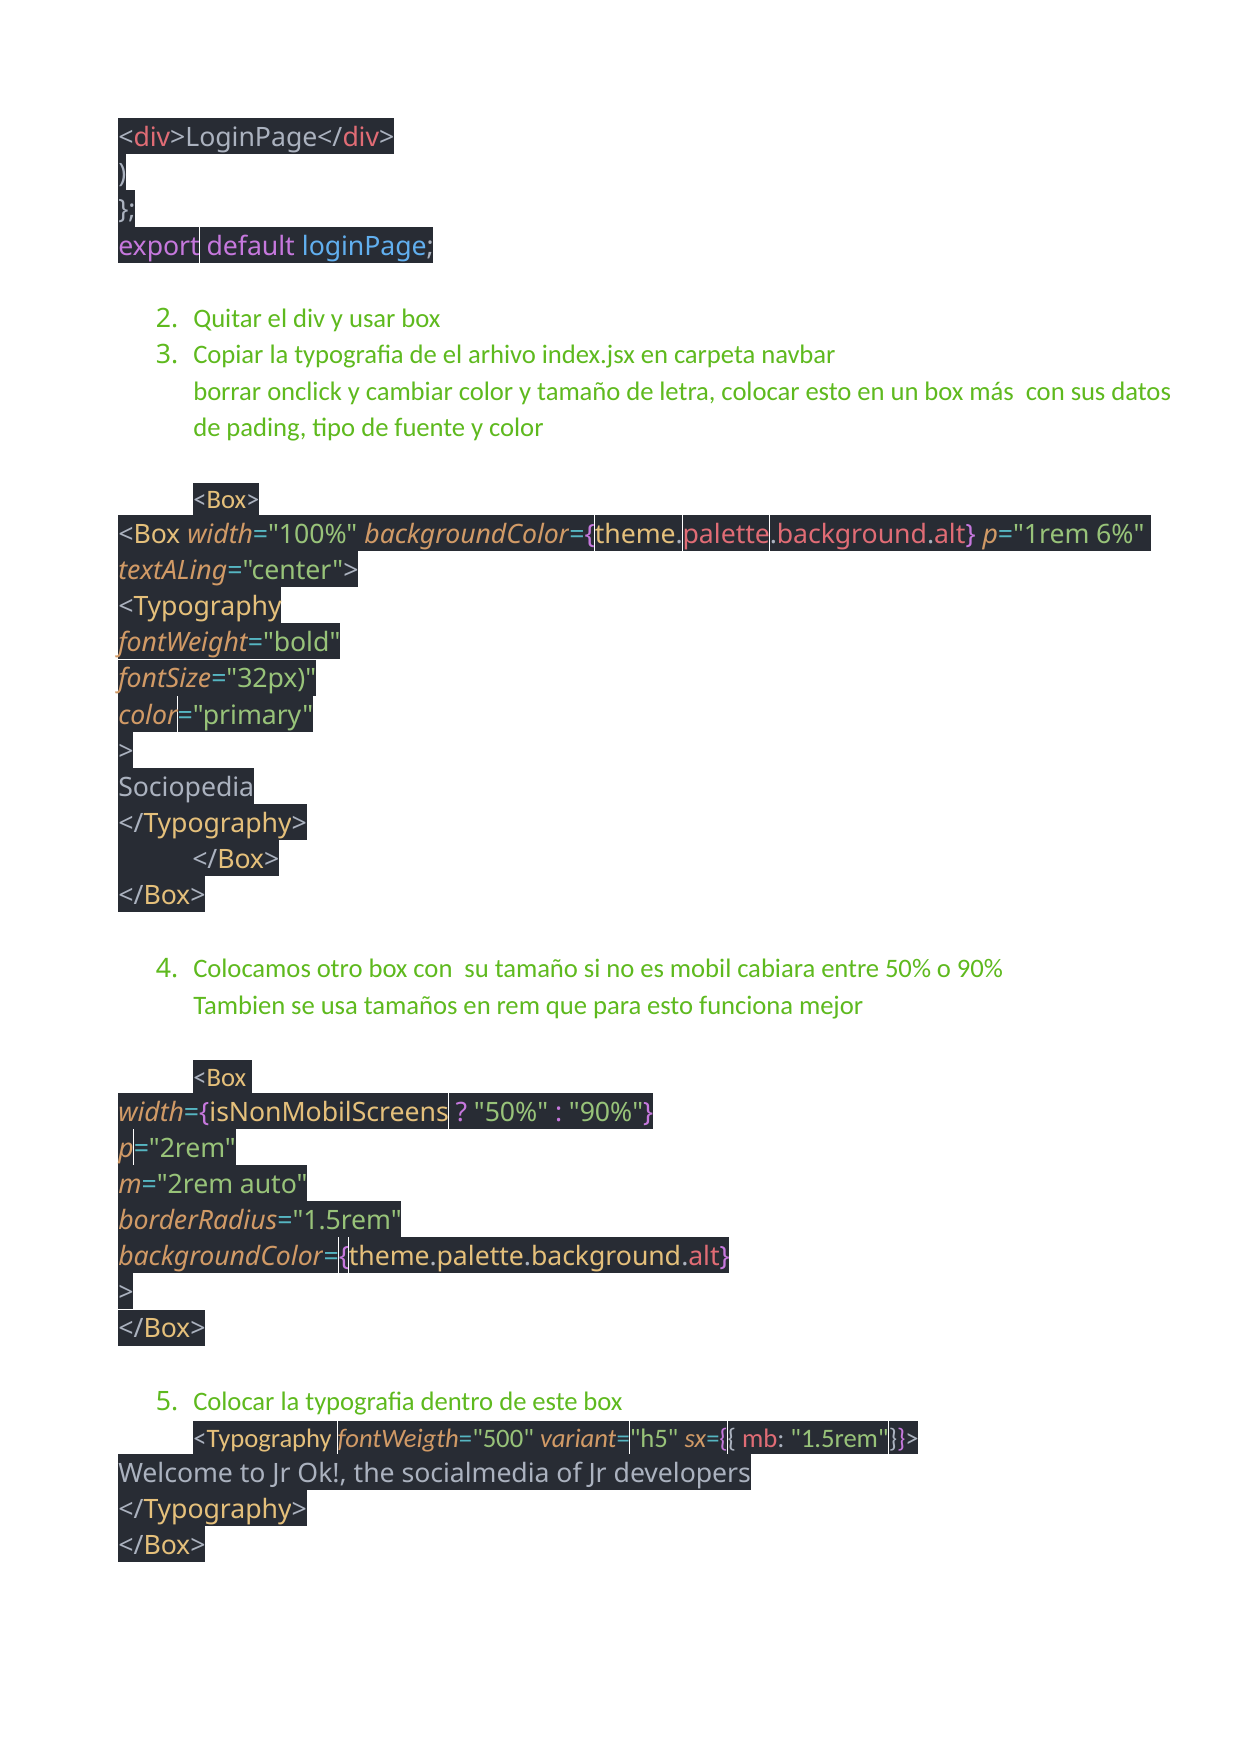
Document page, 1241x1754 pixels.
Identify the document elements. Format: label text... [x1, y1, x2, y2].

text p="2rem" [118, 1129, 1175, 1165]
list Colocamos otro box con su tamaño si no es mobil cabiara entre 50% o 90% Tambien se usa tamaños en rem que para esto funciona mejor <Box [156, 949, 1175, 1093]
text </Typography> [118, 804, 1175, 840]
list Colocar la typografia dentro de este box <Typography fontWeigth="500" variant="h5" sx={{ mb: "1.5rem"}}> [156, 1382, 1175, 1454]
text > [118, 1273, 1175, 1309]
text > [118, 732, 1175, 768]
text m="2rem auto" [118, 1165, 1175, 1201]
text Welcome to Jr Ok!, the socialmedia of Jr developers [118, 1454, 1175, 1490]
text <Typography [118, 587, 1175, 623]
text width={isNonMobilScreens ? "50%" : "90%"} [118, 1093, 1175, 1129]
list Copiar la typografia de el arhivo index.jsx en carpeta navbar borrar onclick y cambiar color y tamaño de letra, colocar esto en un box más con sus datos de pading, tipo de fuente y color <Box> [156, 335, 1175, 515]
text <div>LoginPage</div> [118, 118, 1175, 154]
text color="primary" [118, 696, 1175, 732]
text </Box> [118, 840, 1175, 876]
text }; [118, 190, 1175, 227]
text borderRadius="1.5rem" [118, 1201, 1175, 1237]
text </Typography> [118, 1490, 1175, 1526]
text export default loginPage; [118, 227, 1175, 299]
text backgroundColor={theme.palette.background.alt} [118, 1237, 1175, 1273]
text fontWeight="bold" [118, 623, 1175, 659]
text Sociopedia [118, 768, 1175, 804]
text </Box> [118, 1526, 1175, 1598]
text fontSize="32px)" [118, 659, 1175, 696]
text </Box> [118, 876, 1175, 949]
text <Box width="100%" backgroundColor={theme.palette.background.alt} p="1rem 6%" textALing="center"> [118, 515, 1175, 587]
list Quitar el div y usar box [156, 299, 1175, 335]
text ) [118, 154, 1175, 190]
text </Box> [118, 1309, 1175, 1346]
